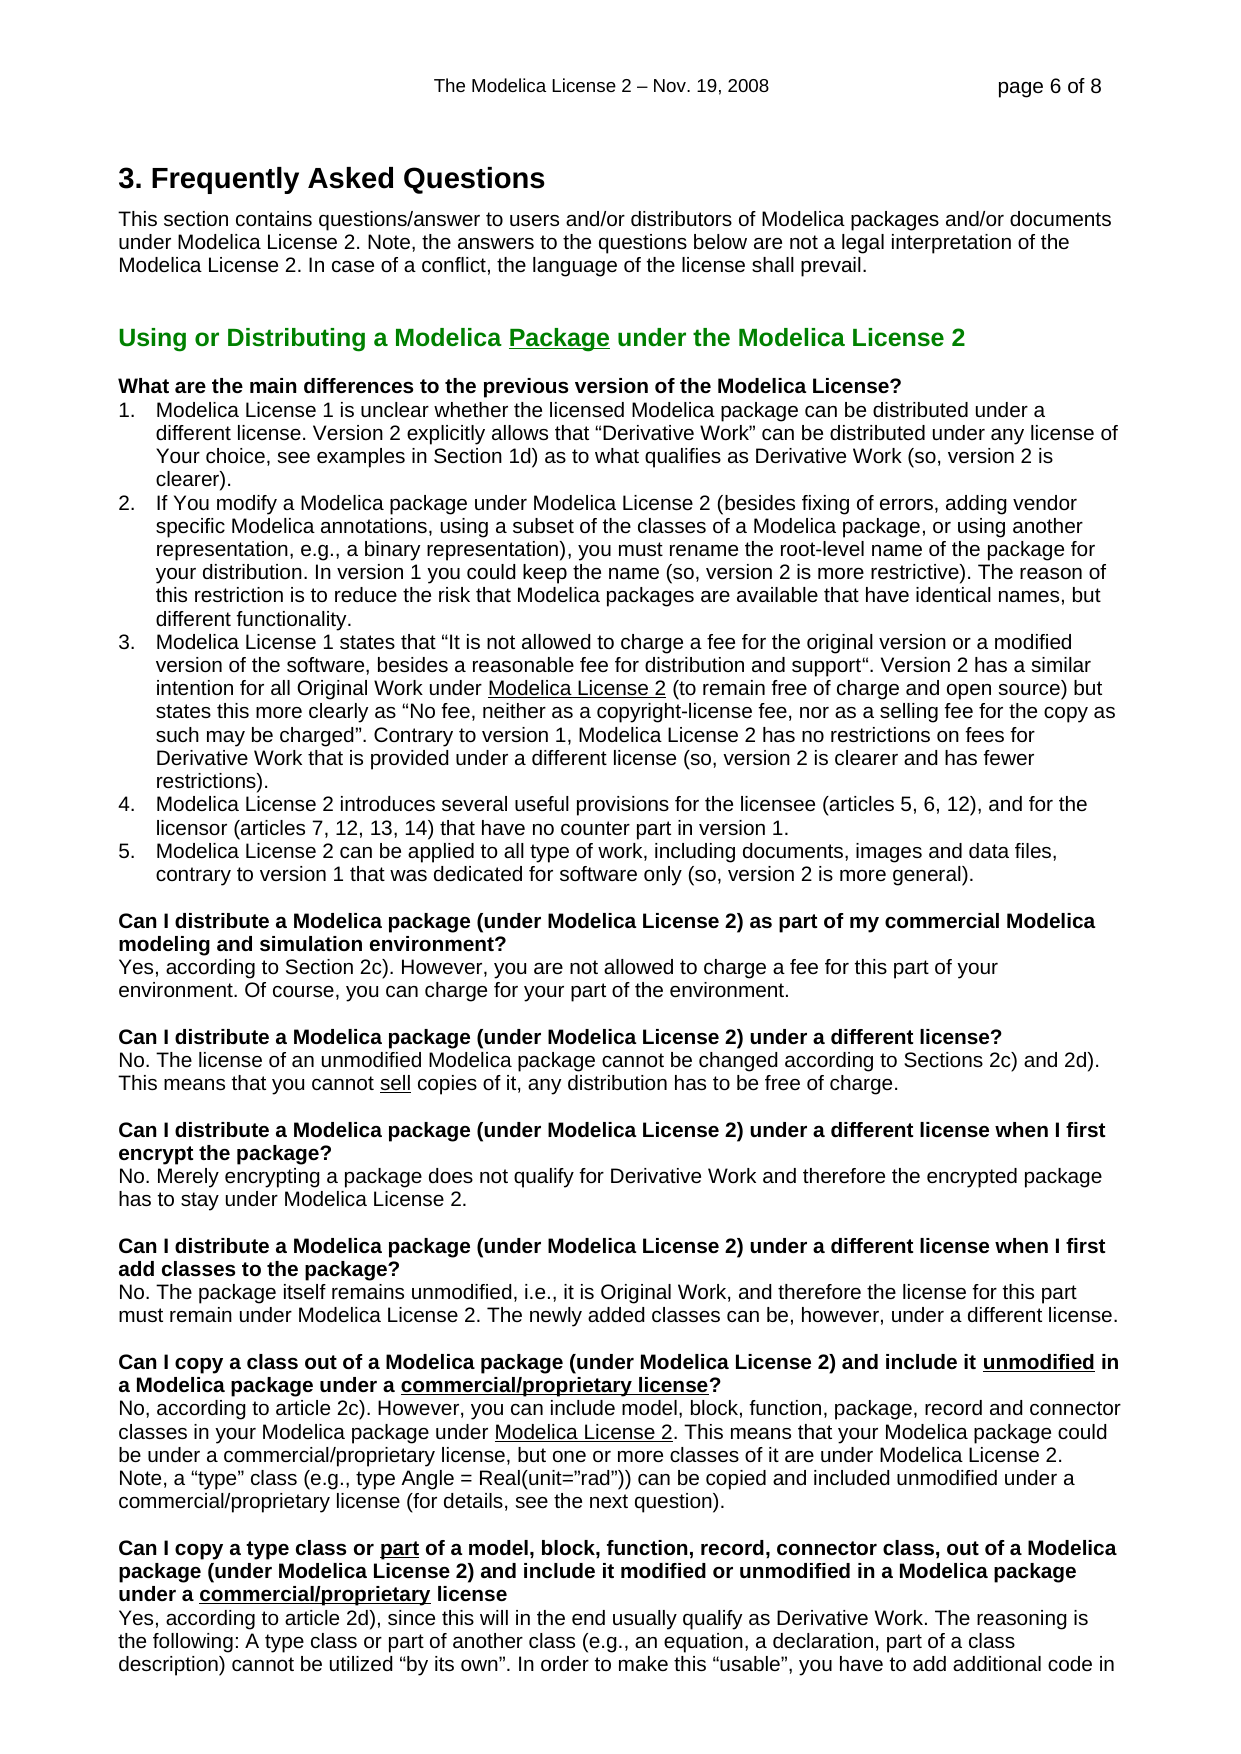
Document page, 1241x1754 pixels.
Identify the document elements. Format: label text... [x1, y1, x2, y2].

text This section contains questions/answer to users and/or distributors of Modelica packages and/or documents under Modelica License 2. Note, the answers to the questions below are not a legal interpretation of the Modelica License 2. In case of a conflict, the language of the license shall prevail. [118, 208, 1122, 277]
text Can I distribute a Modelica package (under Modelica License 2) under a different license? [118, 1025, 1122, 1048]
list Modelica License 2 introduces several useful provisions for the licensee (articles 5, 6, 12), and for the licensor (articles 7, 12, 13, 14) that have no counter part in version 1. [118, 793, 1122, 839]
list Modelica License 2 can be applied to all type of work, including documents, images and data files, contrary to version 1 that was dedicated for software only (so, version 2 is more general). [118, 839, 1122, 886]
subtitle Frequently Asked Questions [118, 162, 1122, 195]
text No, according to article 2c). However, you can include model, block, function, package, record and connector classes in your Modelica package under Modelica License 2. This means that your Modelica package could be under a commercial/proprietary license, but one or more classes of it are under Modelica License 2. Note, a “type” class (e.g., type Angle = Real(unit=”rad”)) can be copied and included unmodified under a commercial/proprietary license (for details, see the next question). [118, 1397, 1122, 1513]
text No. The license of an unmodified Modelica package cannot be changed according to Sections 2c) and 2d). This means that you cannot sell copies of it, any distribution has to be free of charge. [118, 1048, 1122, 1095]
text Using or Distributing a Modelica Package under the Modelica License 2 [118, 324, 1122, 352]
text Can I distribute a Modelica package (under Modelica License 2) under a different license when I first encrypt the package? [118, 1118, 1122, 1165]
text Can I copy a class out of a Modelica package (under Modelica License 2) and include it unmodified in a Modelica package under a commercial/proprietary license? [118, 1351, 1122, 1397]
text No. Merely encrypting a package does not qualify for Derivative Work and therefore the encrypted package has to stay under Modelica License 2. [118, 1165, 1122, 1211]
text Can I distribute a Modelica package (under Modelica License 2) under a different license when I first add classes to the package? [118, 1234, 1122, 1281]
list Modelica License 1 states that “It is not allowed to charge a fee for the original version or a modified version of the software, besides a reasonable fee for distribution and support“. Version 2 has a similar intention for all Original Work under Modelica License 2 (to remain free of charge and open source) but states this more clearly as “No fee, neither as a copyright-license fee, nor as a selling fee for the copy as such may be charged”. Contrary to version 1, Modelica License 2 has no restrictions on fees for Derivative Work that is provided under a different license (so, version 2 is clearer and has fewer restrictions). [118, 630, 1122, 793]
text No. The package itself remains unmodified, i.e., it is Original Work, and therefore the license for this part must remain under Modelica License 2. The newly added classes can be, however, under a different license. [118, 1281, 1122, 1327]
text What are the main differences to the previous version of the Modelica License? [118, 375, 1122, 398]
list If You modify a Modelica package under Modelica License 2 (besides fixing of errors, adding vendor specific Modelica annotations, using a subset of the classes of a Modelica package, or using another representation, e.g., a binary representation), you must rename the root-level name of the package for your distribution. In version 1 you could keep the name (so, version 2 is more restrictive). The reason of this restriction is to reduce the risk that Modelica packages are available that have identical names, but different functionality. [118, 491, 1122, 630]
text Yes, according to article 2d), since this will in the end usually qualify as Derivative Work. The reasoning is the following: A type class or part of another class (e.g., an equation, a declaration, part of a class description) cannot be utilized “by its own”. In order to make this “usable”, you have to add additional code in [118, 1606, 1122, 1676]
text Can I distribute a Modelica package (under Modelica License 2) as part of my commercial Modelica modeling and simulation environment? [118, 909, 1122, 956]
text Can I copy a type class or part of a model, block, function, record, connector class, out of a Modelica package (under Modelica License 2) and include it modified or unmodified in a Modelica package under a commercial/proprietary license [118, 1536, 1122, 1606]
text Yes, according to Section 2c). However, you are not allowed to charge a fee for this part of your environment. Of course, you can charge for your part of the environment. [118, 956, 1122, 1002]
list Modelica License 1 is unclear whether the licensed Modelica package can be distributed under a different license. Version 2 explicitly allows that “Derivative Work” can be distributed under any license of Your choice, see examples in Section 1d) as to what qualifies as Derivative Work (so, version 2 is clearer). [118, 398, 1122, 491]
